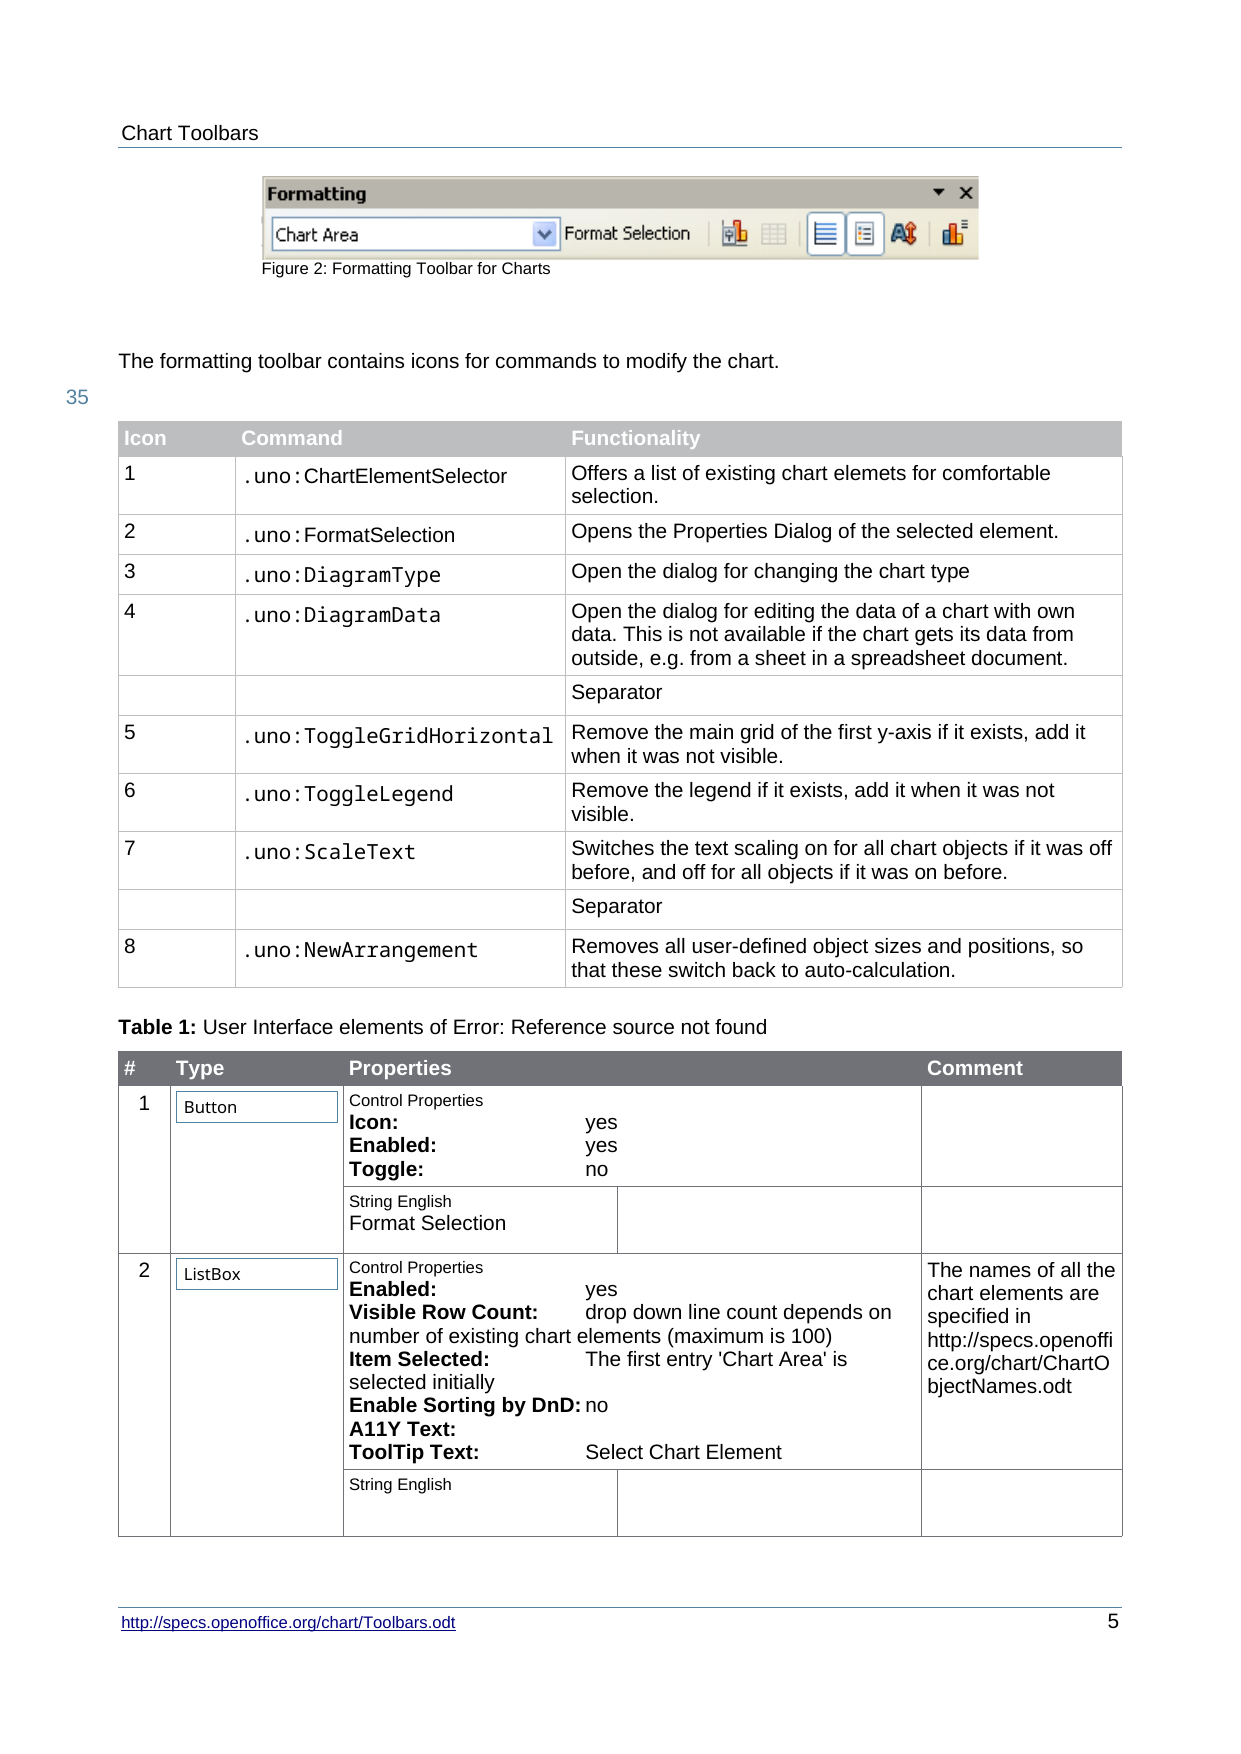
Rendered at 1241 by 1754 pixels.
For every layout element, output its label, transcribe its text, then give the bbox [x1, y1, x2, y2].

table_header The names of all the chart elements are specified in http://specs.openoffice.org/chart/ChartObjectNames.odt [922, 1254, 1122, 1469]
table_cell [171, 1086, 343, 1253]
table_cell Separator [566, 890, 1122, 929]
table_cell String English [344, 1470, 617, 1536]
text Figure 2: Formatting Toolbar for Charts [261, 260, 979, 278]
table_cell .uno:ToggleLegend [236, 774, 565, 831]
table_cell Switches the text scaling on for all chart objects if it was off before, and off for all objects if it was on before. [566, 832, 1122, 889]
table_cell 7 [119, 832, 235, 889]
table_header Command [235, 421, 565, 456]
table_cell 4 [119, 595, 235, 675]
table_cell Separator [566, 676, 1122, 715]
table_cell Open the dialog for editing the data of a chart with own data. This is not available if the chart gets its data from outside, e.g. from a sheet in a spreadsheet document. [566, 595, 1122, 675]
table_cell [922, 1470, 1122, 1536]
table_cell Open the dialog for changing the chart type [566, 555, 1122, 594]
text The formatting toolbar contains icons for commands to modify the chart. [118, 350, 1122, 373]
table_cell [119, 890, 235, 929]
table_cell 1 [119, 1086, 170, 1253]
table_header Comment [921, 1051, 1122, 1086]
table_cell .uno:FormatSelection [236, 515, 565, 554]
table_header [922, 1086, 1122, 1186]
table_cell 6 [119, 774, 235, 831]
table_cell .uno:DiagramType [236, 555, 565, 594]
text Table 1: User Interface elements of Error: Reference source not found [118, 1015, 1122, 1038]
table_cell Opens the Properties Dialog of the selected element. [566, 515, 1122, 554]
table_cell [618, 1470, 921, 1536]
table_cell 3 [119, 555, 235, 594]
table_cell .uno:ChartElementSelector [236, 457, 565, 514]
table_cell [618, 1187, 921, 1253]
table_cell .uno:ScaleText [236, 832, 565, 889]
table_cell [171, 1254, 343, 1536]
table_cell String English Format Selection [344, 1187, 617, 1253]
table_cell 1 [119, 457, 235, 514]
table_cell Remove the legend if it exists, add it when it was not visible. [566, 774, 1122, 831]
table_cell [922, 1187, 1122, 1253]
table_cell [236, 890, 565, 929]
table_cell .uno:NewArrangement [236, 930, 565, 987]
table_cell Removes all user-defined object sizes and positions, so that these switch back to auto-calculation. [566, 930, 1122, 987]
table_cell [119, 676, 235, 715]
table_cell .uno:ToggleGridHorizontal [236, 716, 565, 773]
table_cell 2 [119, 515, 235, 554]
table_header Type [170, 1051, 343, 1086]
table_cell 5 [119, 716, 235, 773]
table_header Control Properties Enabled: yes Visible Row Count: drop down line count depends on number of existing chart elements (maximum is 100) Item Selected: The first entry 'Chart Area' is selected initially Enable Sorting by DnD: no A11Y Text: ToolTip Text: Select Chart Element [344, 1254, 921, 1469]
table_cell Offers a list of existing chart elemets for comfortable selection. [566, 457, 1122, 514]
table_header Control Properties Icon: yes Enabled: yes Toggle: no [344, 1086, 921, 1186]
table_cell Remove the main grid of the first y-axis if it exists, add it when it was not visible. [566, 716, 1122, 773]
table_header Functionality [565, 421, 1122, 456]
table_header Icon [118, 421, 235, 456]
table_header Properties [343, 1051, 921, 1086]
table_cell 8 [119, 930, 235, 987]
table_header # [118, 1051, 170, 1086]
table_cell 2 [119, 1254, 170, 1536]
table_cell .uno:DiagramData [236, 595, 565, 675]
table_cell [236, 676, 565, 715]
